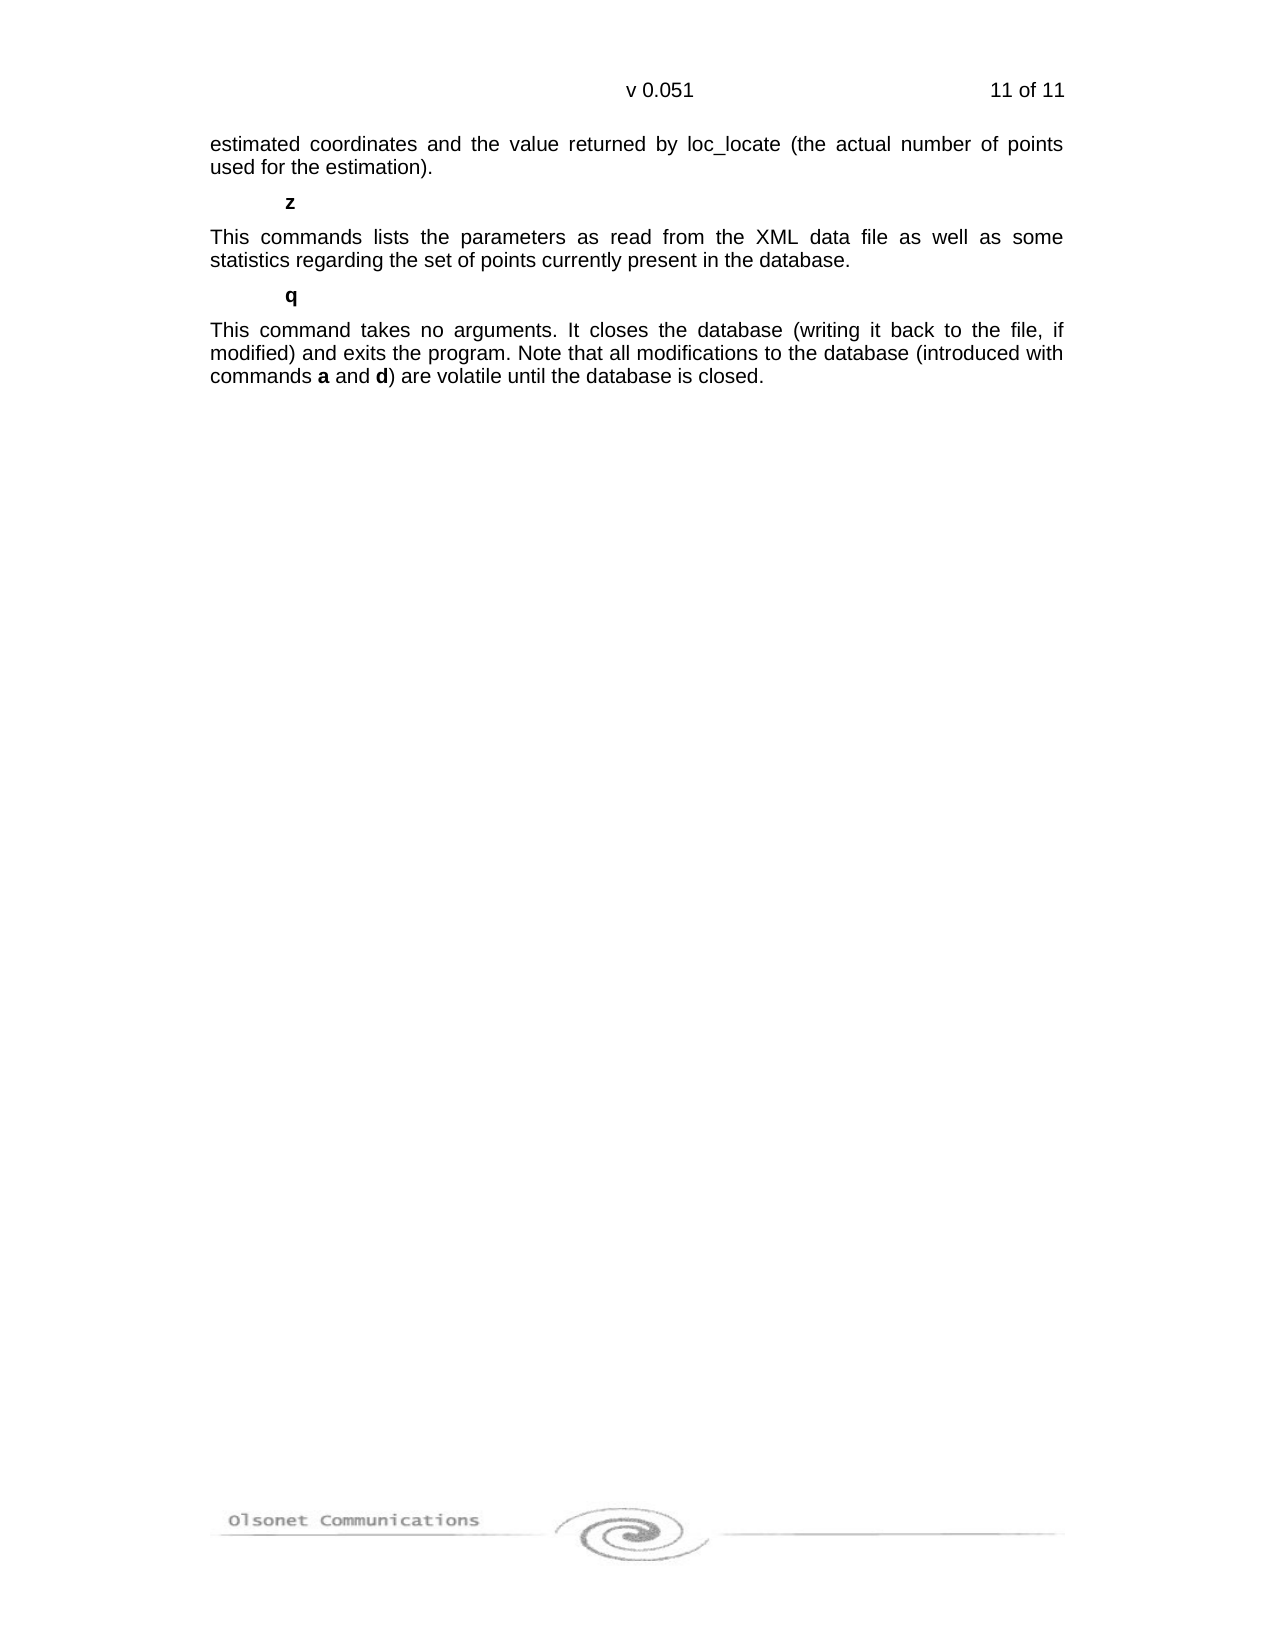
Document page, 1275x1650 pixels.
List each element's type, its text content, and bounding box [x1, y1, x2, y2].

text q [210, 284, 1065, 307]
text estimated coordinates and the value returned by loc_locate (the actual number of points used for the estimation). [210, 132, 1065, 179]
text z [210, 190, 1065, 214]
text This command takes no arguments. It closes the database (writing it back to the file, if modified) and exits the program. Note that all modifications to the database (introduced with commands a and d) are volatile until the database is closed. [210, 319, 1065, 388]
text This commands lists the parameters as read from the XML data file as well as some statistics regarding the set of points currently present in the database. [210, 225, 1065, 272]
picture [210, 1492, 1065, 1584]
